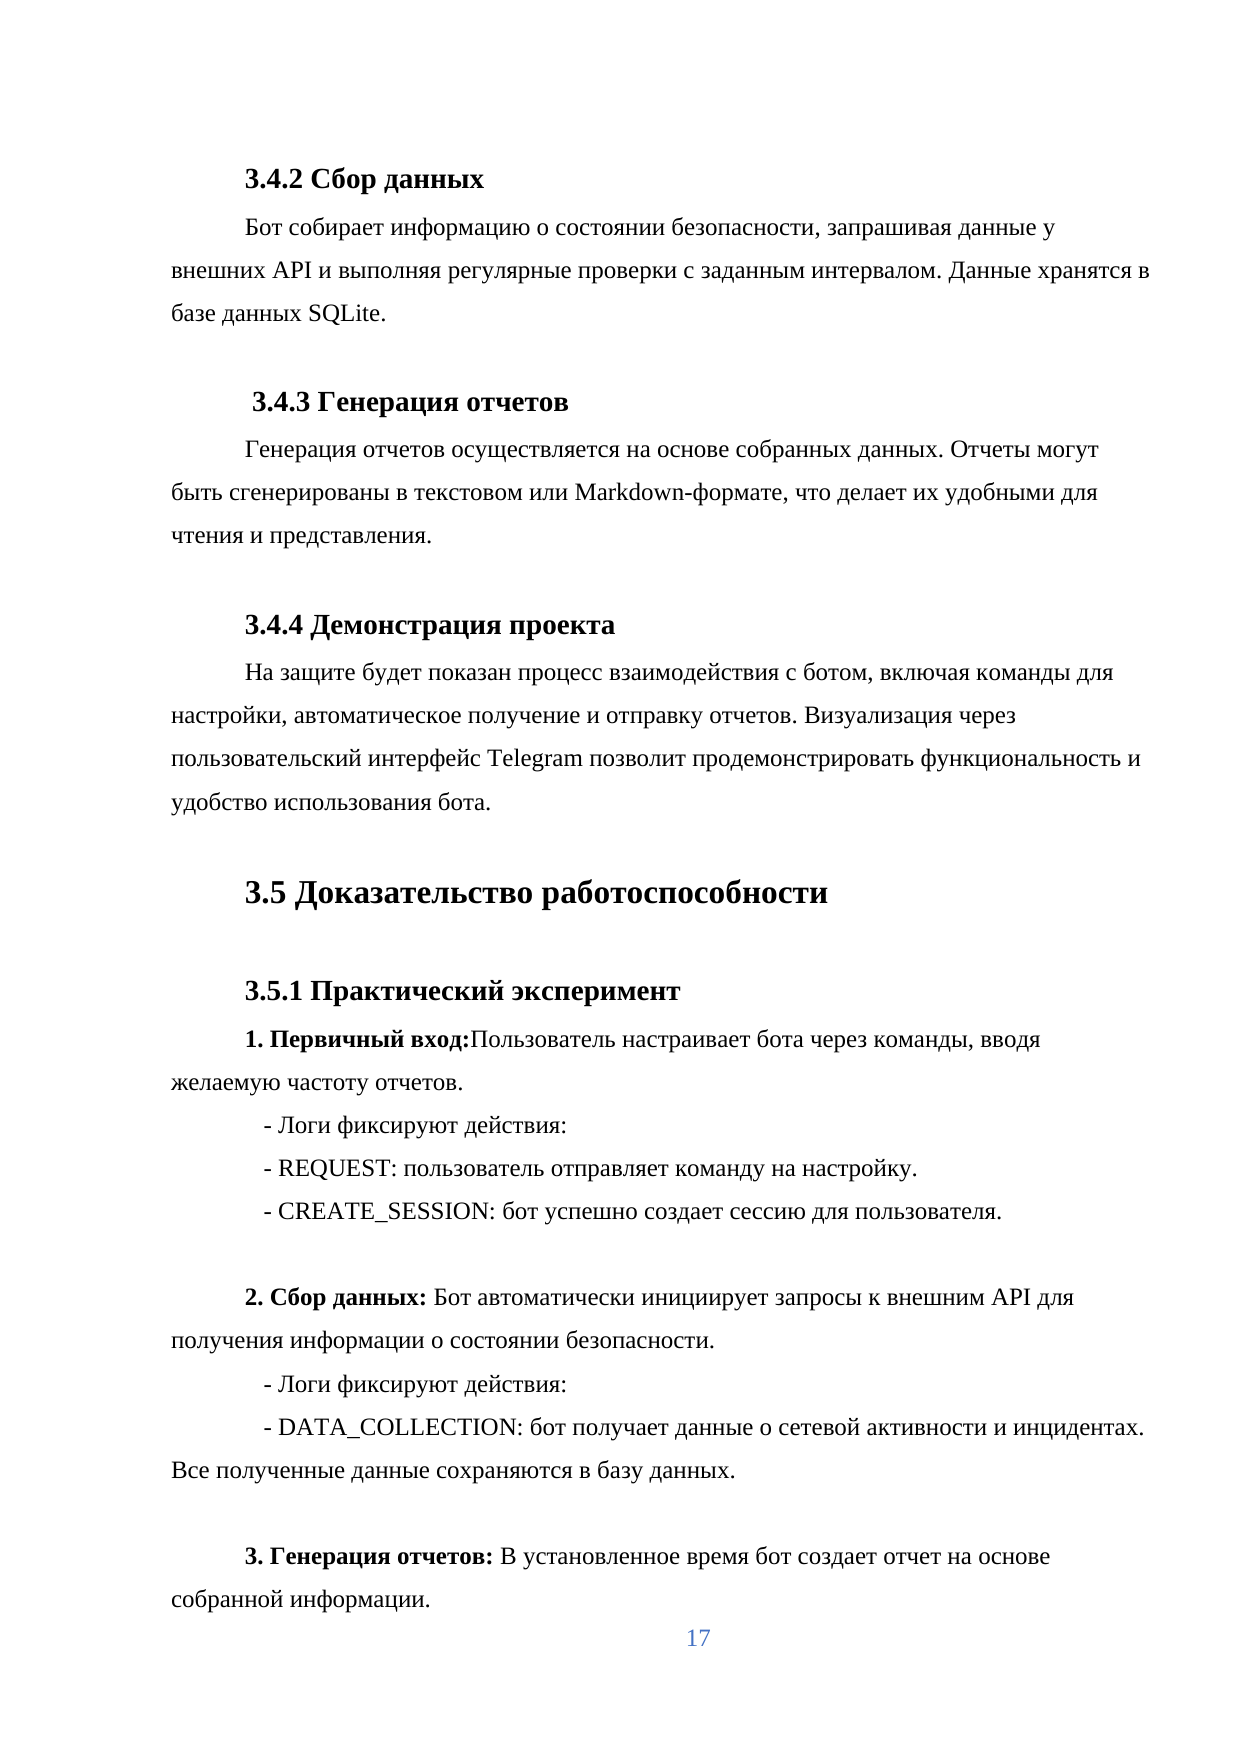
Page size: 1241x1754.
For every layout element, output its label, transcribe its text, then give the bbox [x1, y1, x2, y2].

text 3.4.4 Демонстрация проекта [171, 607, 1152, 640]
text - Логи фиксируют действия: [171, 1110, 1152, 1139]
text 1. Первичный вход:Пользователь настраивает бота через команды, вводя желаемую частоту отчетов. [171, 1024, 1152, 1096]
text 3.4.3 Генерация отчетов [171, 384, 1152, 418]
text 3.5.1 Практический эксперимент [171, 973, 1152, 1007]
text Генерация отчетов осуществляется на основе собранных данных. Отчеты могут быть сгенерированы в текстовом или Markdown-формате, что делает их удобными для чтения и представления. [171, 434, 1152, 549]
text 3.5 Доказательство работоспособности [171, 873, 1152, 911]
text 2. Сбор данных: Бот автоматически инициирует запросы к внешним API для получения информации о состоянии безопасности. [171, 1282, 1152, 1354]
text 3. Генерация отчетов: В установленное время бот создает отчет на основе собранной информации. [171, 1541, 1152, 1613]
text - REQUEST: пользователь отправляет команду на настройку. [171, 1153, 1152, 1182]
text Бот собирает информацию о состоянии безопасности, запрашивая данные у внешних API и выполняя регулярные проверки с заданным интервалом. Данные хранятся в базе данных SQLite. [171, 212, 1152, 327]
text На защите будет показан процесс взаимодействия с ботом, включая команды для настройки, автоматическое получение и отправку отчетов. Визуализация через пользовательский интерфейс Telegram позволит продемонстрировать функциональность и удобство использования бота. [171, 657, 1152, 815]
text - DATA_COLLECTION: бот получает данные о сетевой активности и инцидентах. Все полученные данные сохраняются в базу данных. [171, 1412, 1152, 1484]
text 3.4.2 Сбор данных [171, 161, 1152, 195]
text - CREATE_SESSION: бот успешно создает сессию для пользователя. [171, 1196, 1152, 1225]
text - Логи фиксируют действия: [171, 1369, 1152, 1397]
